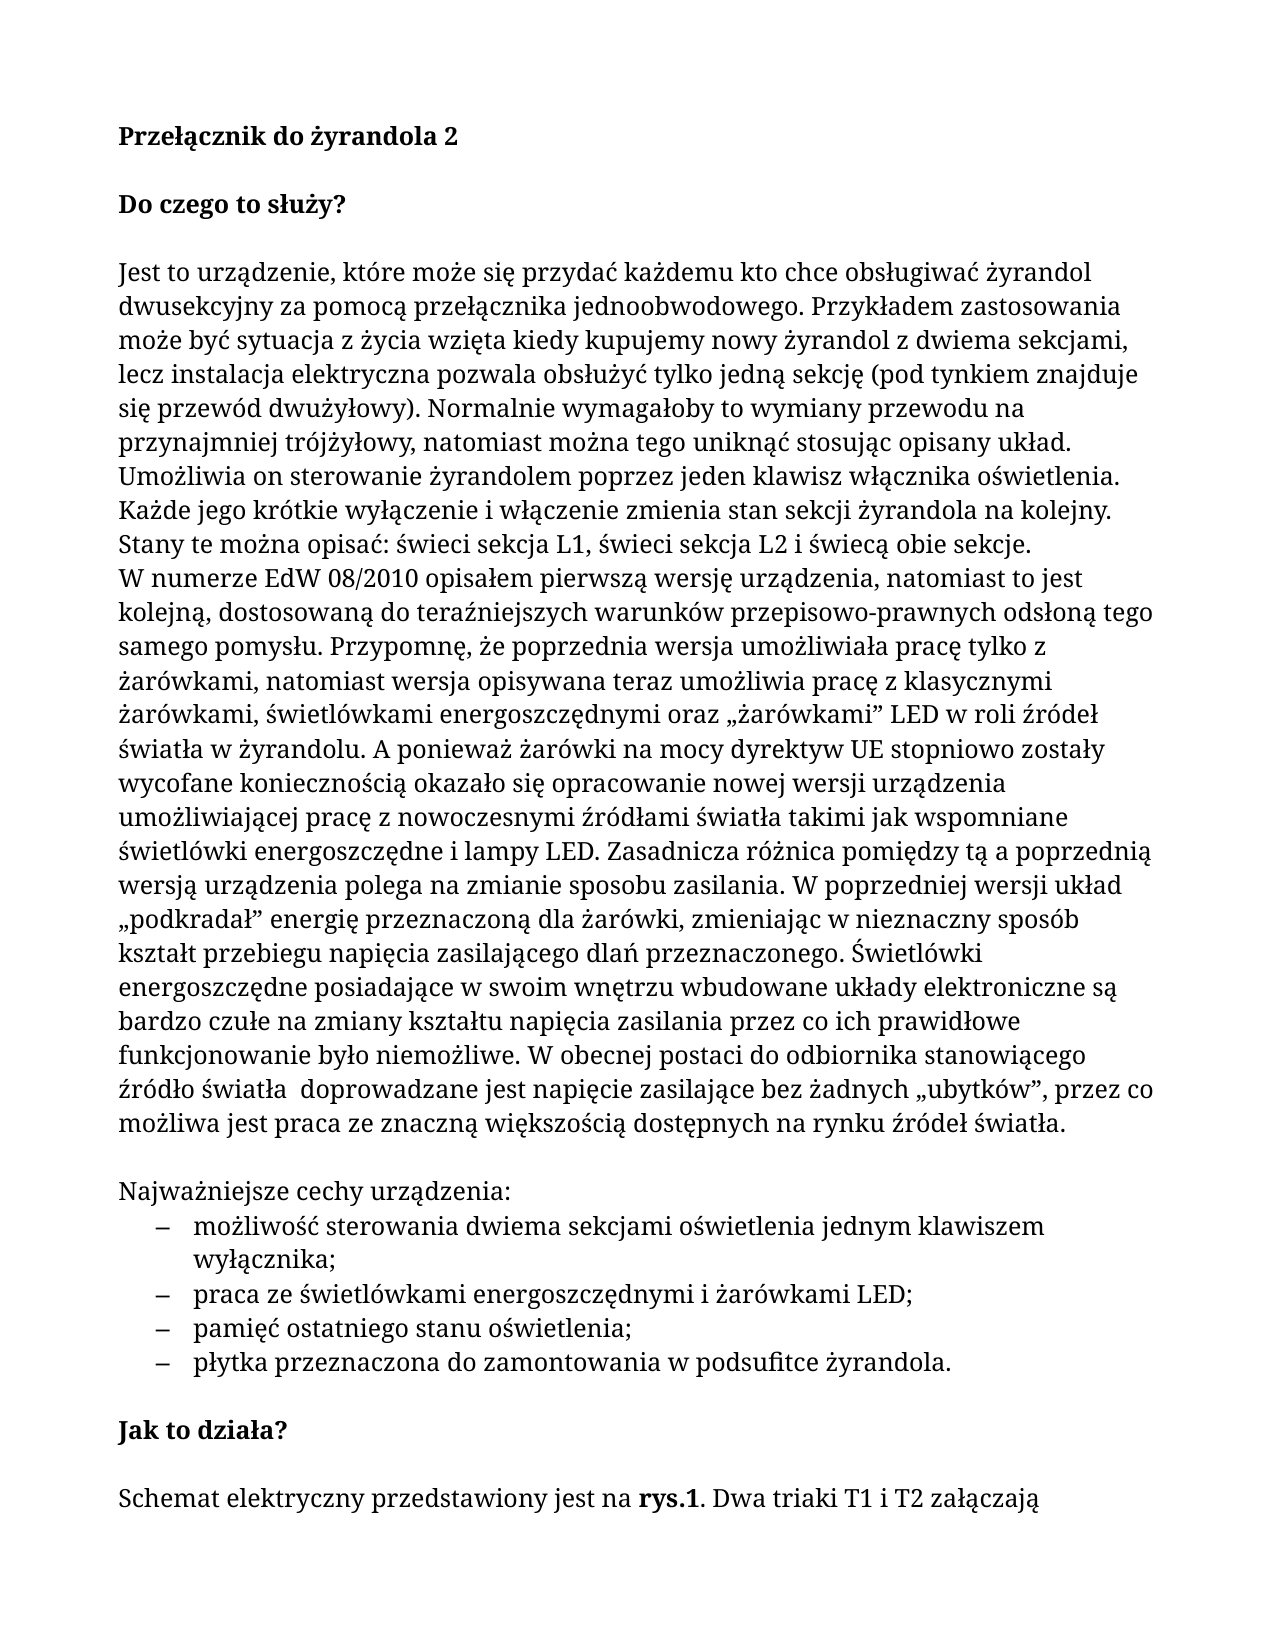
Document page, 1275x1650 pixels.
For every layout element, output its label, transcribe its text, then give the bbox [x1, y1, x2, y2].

text Schemat elektryczny przedstawiony jest na rys.1. Dwa triaki T1 i T2 załączają [118, 1481, 1157, 1515]
text W numerze EdW 08/2010 opisałem pierwszą wersję urządzenia, natomiast to jest kolejną, dostosowaną do teraźniejszych warunków przepisowo-prawnych odsłoną tego samego pomysłu. Przypomnę, że poprzednia wersja umożliwiała pracę tylko z żarówkami, natomiast wersja opisywana teraz umożliwia pracę z klasycznymi żarówkami, świetlówkami energoszczędnymi oraz „żarówkami” LED w roli źródeł światła w żyrandolu. A ponieważ żarówki na mocy dyrektyw UE stopniowo zostały wycofane koniecznością okazało się opracowanie nowej wersji urządzenia umożliwiającej pracę z nowoczesnymi źródłami światła takimi jak wspomniane świetlówki energoszczędne i lampy LED. Zasadnicza różnica pomiędzy tą a poprzednią wersją urządzenia polega na zmianie sposobu zasilania. W poprzedniej wersji układ „podkradał” energię przeznaczoną dla żarówki, zmieniając w nieznaczny sposób kształt przebiegu napięcia zasilającego dlań przeznaczonego. Świetlówki energoszczędne posiadające w swoim wnętrzu wbudowane układy elektroniczne są bardzo czułe na zmiany kształtu napięcia zasilania przez co ich prawidłowe funkcjonowanie było niemożliwe. W obecnej postaci do odbiornika stanowiącego źródło światła doprowadzane jest napięcie zasilające bez żadnych „ubytków”, przez co możliwa jest praca ze znaczną większością dostępnych na rynku źródeł światła. [118, 561, 1157, 1140]
text Jest to urządzenie, które może się przydać każdemu kto chce obsługiwać żyrandol dwusekcyjny za pomocą przełącznika jednoobwodowego. Przykładem zastosowania może być sytuacja z życia wzięta kiedy kupujemy nowy żyrandol z dwiema sekcjami, lecz instalacja elektryczna pozwala obsłużyć tylko jedną sekcję (pod tynkiem znajduje się przewód dwużyłowy). Normalnie wymagałoby to wymiany przewodu na przynajmniej trójżyłowy, natomiast można tego uniknąć stosując opisany układ. Umożliwia on sterowanie żyrandolem poprzez jeden klawisz włącznika oświetlenia. Każde jego krótkie wyłączenie i włączenie zmienia stan sekcji żyrandola na kolejny. Stany te można opisać: świeci sekcja L1, świeci sekcja L2 i świecą obie sekcje. [118, 254, 1157, 561]
list możliwość sterowania dwiema sekcjami oświetlenia jednym klawiszem wyłącznika; [156, 1208, 1157, 1276]
list pamięć ostatniego stanu oświetlenia; [156, 1310, 1157, 1344]
text Jak to działa? [118, 1412, 1157, 1447]
text Przełącznik do żyrandola 2 [118, 118, 1157, 152]
text Najważniejsze cechy urządzenia: [118, 1174, 1157, 1208]
list praca ze świetlówkami energoszczędnymi i żarówkami LED; [156, 1276, 1157, 1310]
text Do czego to służy? [118, 186, 1157, 220]
list płytka przeznaczona do zamontowania w podsufitce żyrandola. [156, 1344, 1157, 1378]
